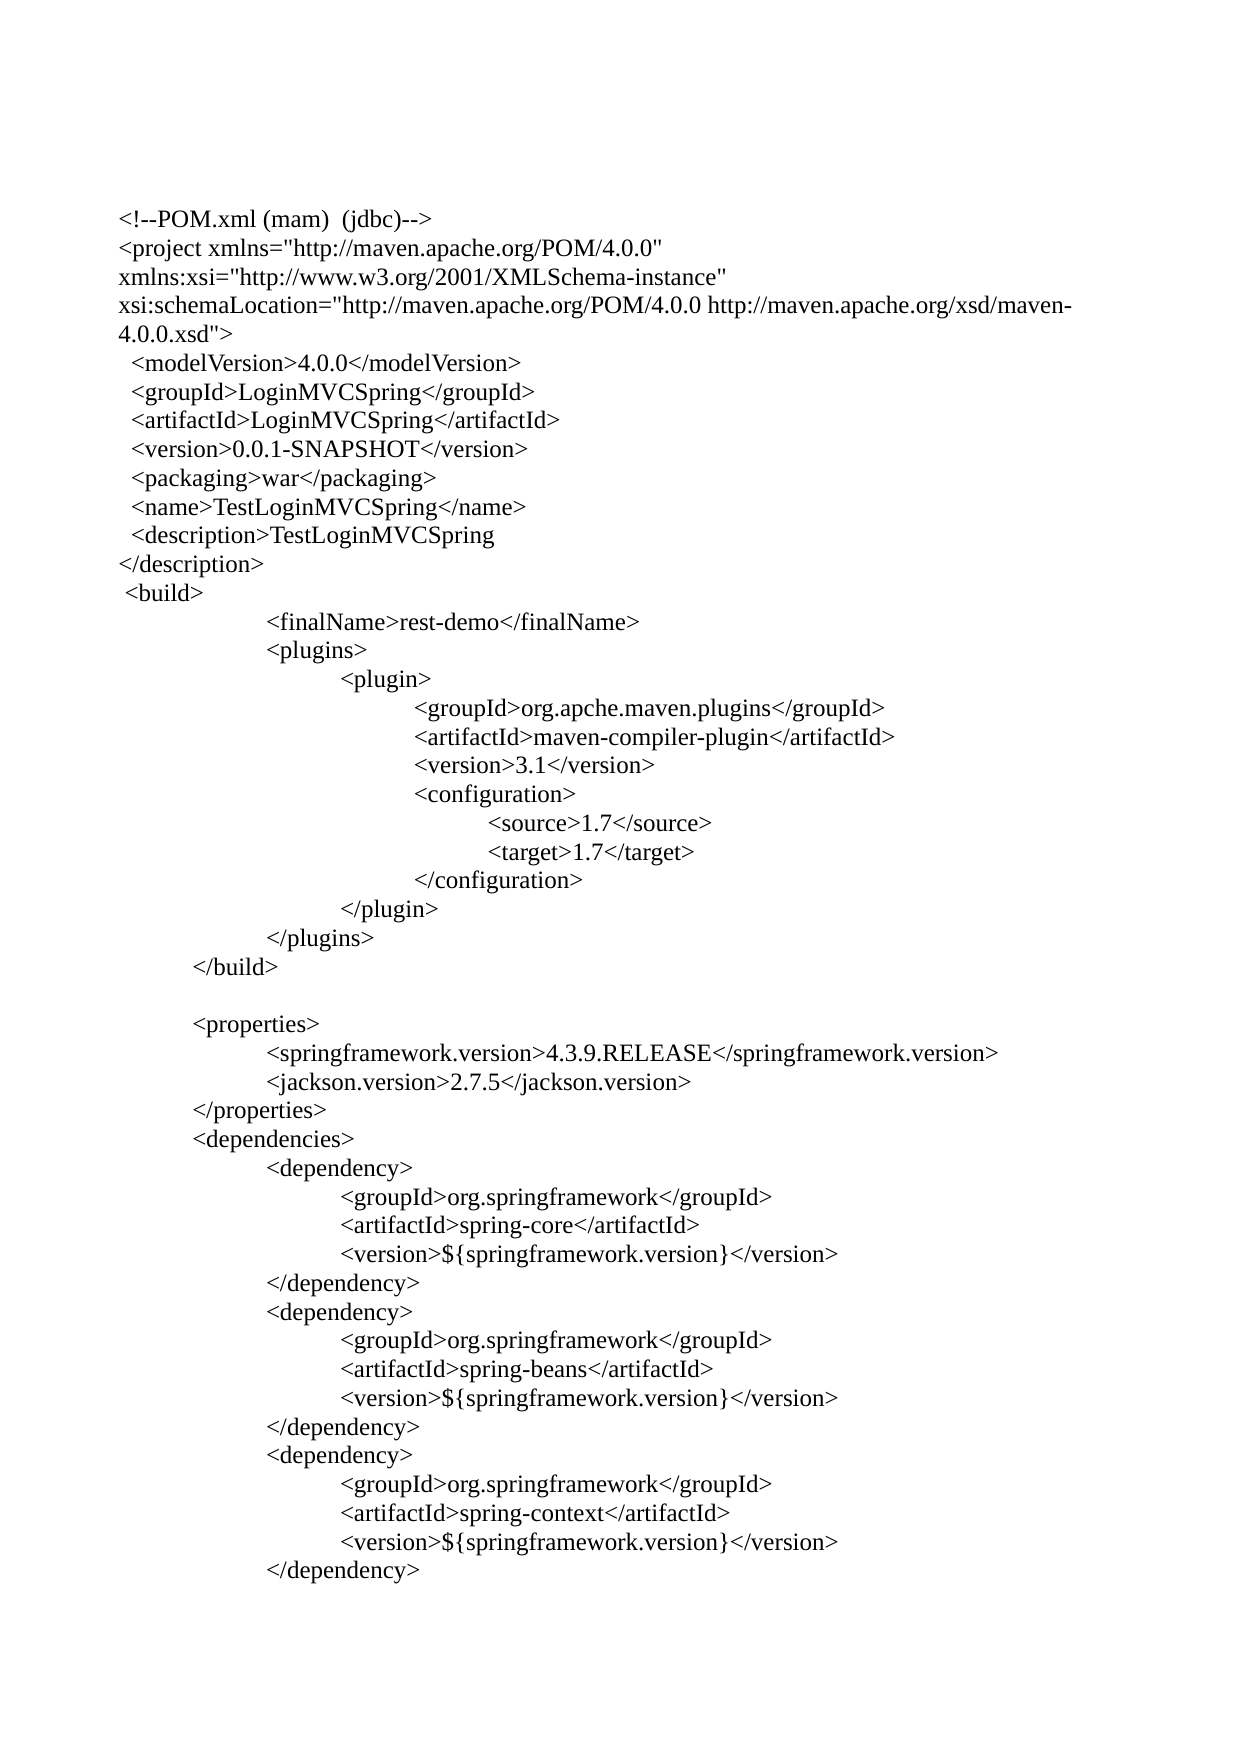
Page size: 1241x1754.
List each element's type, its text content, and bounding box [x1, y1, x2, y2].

text </dependency> [118, 1268, 1122, 1297]
text <version>${springframework.version}</version> [118, 1239, 1122, 1268]
text </configuration> [118, 866, 1122, 894]
text <version>0.0.1-SNAPSHOT</version> [118, 434, 1122, 463]
text <dependency> [118, 1153, 1122, 1182]
text <groupId>org.apche.maven.plugins</groupId> [118, 693, 1122, 722]
text <description>TestLoginMVCSpring [118, 521, 1122, 549]
text <version>3.1</version> [118, 751, 1122, 779]
text <artifactId>maven-compiler-plugin</artifactId> [118, 722, 1122, 751]
text </dependency> [118, 1556, 1122, 1584]
text <plugin> [118, 664, 1122, 693]
text </description> [118, 549, 1122, 578]
text <artifactId>spring-context</artifactId> [118, 1498, 1122, 1527]
text <groupId>LoginMVCSpring</groupId> [118, 377, 1122, 406]
text </plugins> [118, 923, 1122, 952]
text <version>${springframework.version}</version> [118, 1527, 1122, 1556]
text <jackson.version>2.7.5</jackson.version> [118, 1067, 1122, 1096]
text </dependency> [118, 1412, 1122, 1441]
text <springframework.version>4.3.9.RELEASE</springframework.version> [118, 1038, 1122, 1067]
text <target>1.7</target> [118, 837, 1122, 866]
text <project xmlns="http://maven.apache.org/POM/4.0.0" xmlns:xsi="http://www.w3.org/2001/XMLSchema-instance" xsi:schemaLocation="http://maven.apache.org/POM/4.0.0 http://maven.apache.org/xsd/maven-4.0.0.xsd"> [118, 233, 1122, 348]
text </plugin> [118, 894, 1122, 923]
text </properties> [118, 1096, 1122, 1124]
text <configuration> [118, 779, 1122, 808]
text <build> [118, 578, 1122, 607]
text <dependency> [118, 1297, 1122, 1326]
text <artifactId>LoginMVCSpring</artifactId> [118, 406, 1122, 434]
text <!--POM.xml (mam) (jdbc)--> [118, 204, 1122, 233]
text <groupId>org.springframework</groupId> [118, 1469, 1122, 1498]
text <dependency> [118, 1441, 1122, 1469]
text <dependencies> [118, 1124, 1122, 1153]
text <finalName>rest-demo</finalName> [118, 607, 1122, 636]
text <groupId>org.springframework</groupId> [118, 1182, 1122, 1211]
text <modelVersion>4.0.0</modelVersion> [118, 348, 1122, 377]
text <source>1.7</source> [118, 808, 1122, 837]
text <artifactId>spring-core</artifactId> [118, 1211, 1122, 1239]
text <name>TestLoginMVCSpring</name> [118, 492, 1122, 521]
text <groupId>org.springframework</groupId> [118, 1326, 1122, 1354]
text <properties> [118, 1009, 1122, 1038]
text </build> [118, 952, 1122, 981]
text <version>${springframework.version}</version> [118, 1383, 1122, 1412]
text <artifactId>spring-beans</artifactId> [118, 1354, 1122, 1383]
text <packaging>war</packaging> [118, 463, 1122, 492]
text <plugins> [118, 636, 1122, 664]
